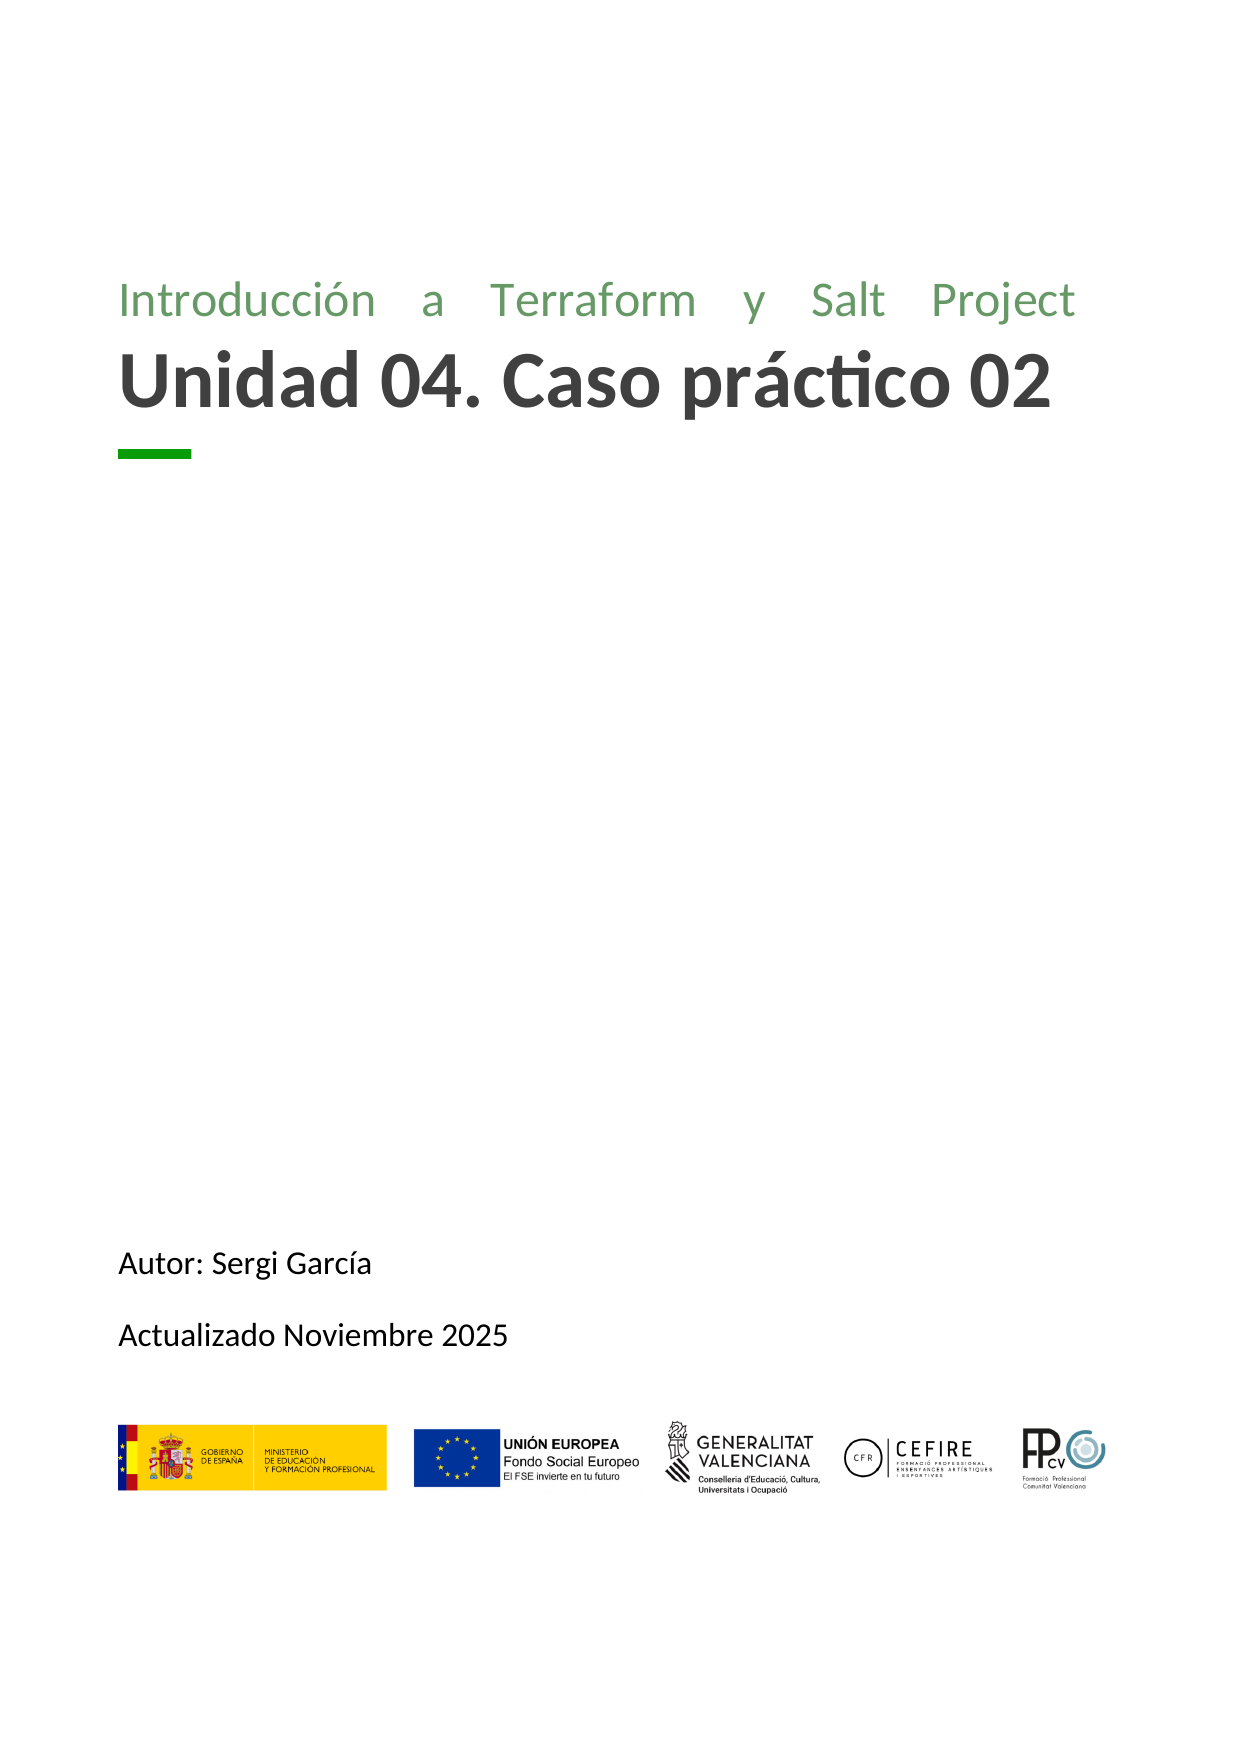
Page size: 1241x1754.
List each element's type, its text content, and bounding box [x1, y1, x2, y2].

text Actualizado Noviembre 2025 [118, 1313, 1122, 1354]
picture [118, 449, 192, 459]
title Introducción a Terraform y Salt Project Unidad 04. Caso práctico 02 [118, 268, 1122, 428]
picture [118, 1420, 1123, 1494]
text Autor: Sergi García [118, 1242, 1122, 1283]
